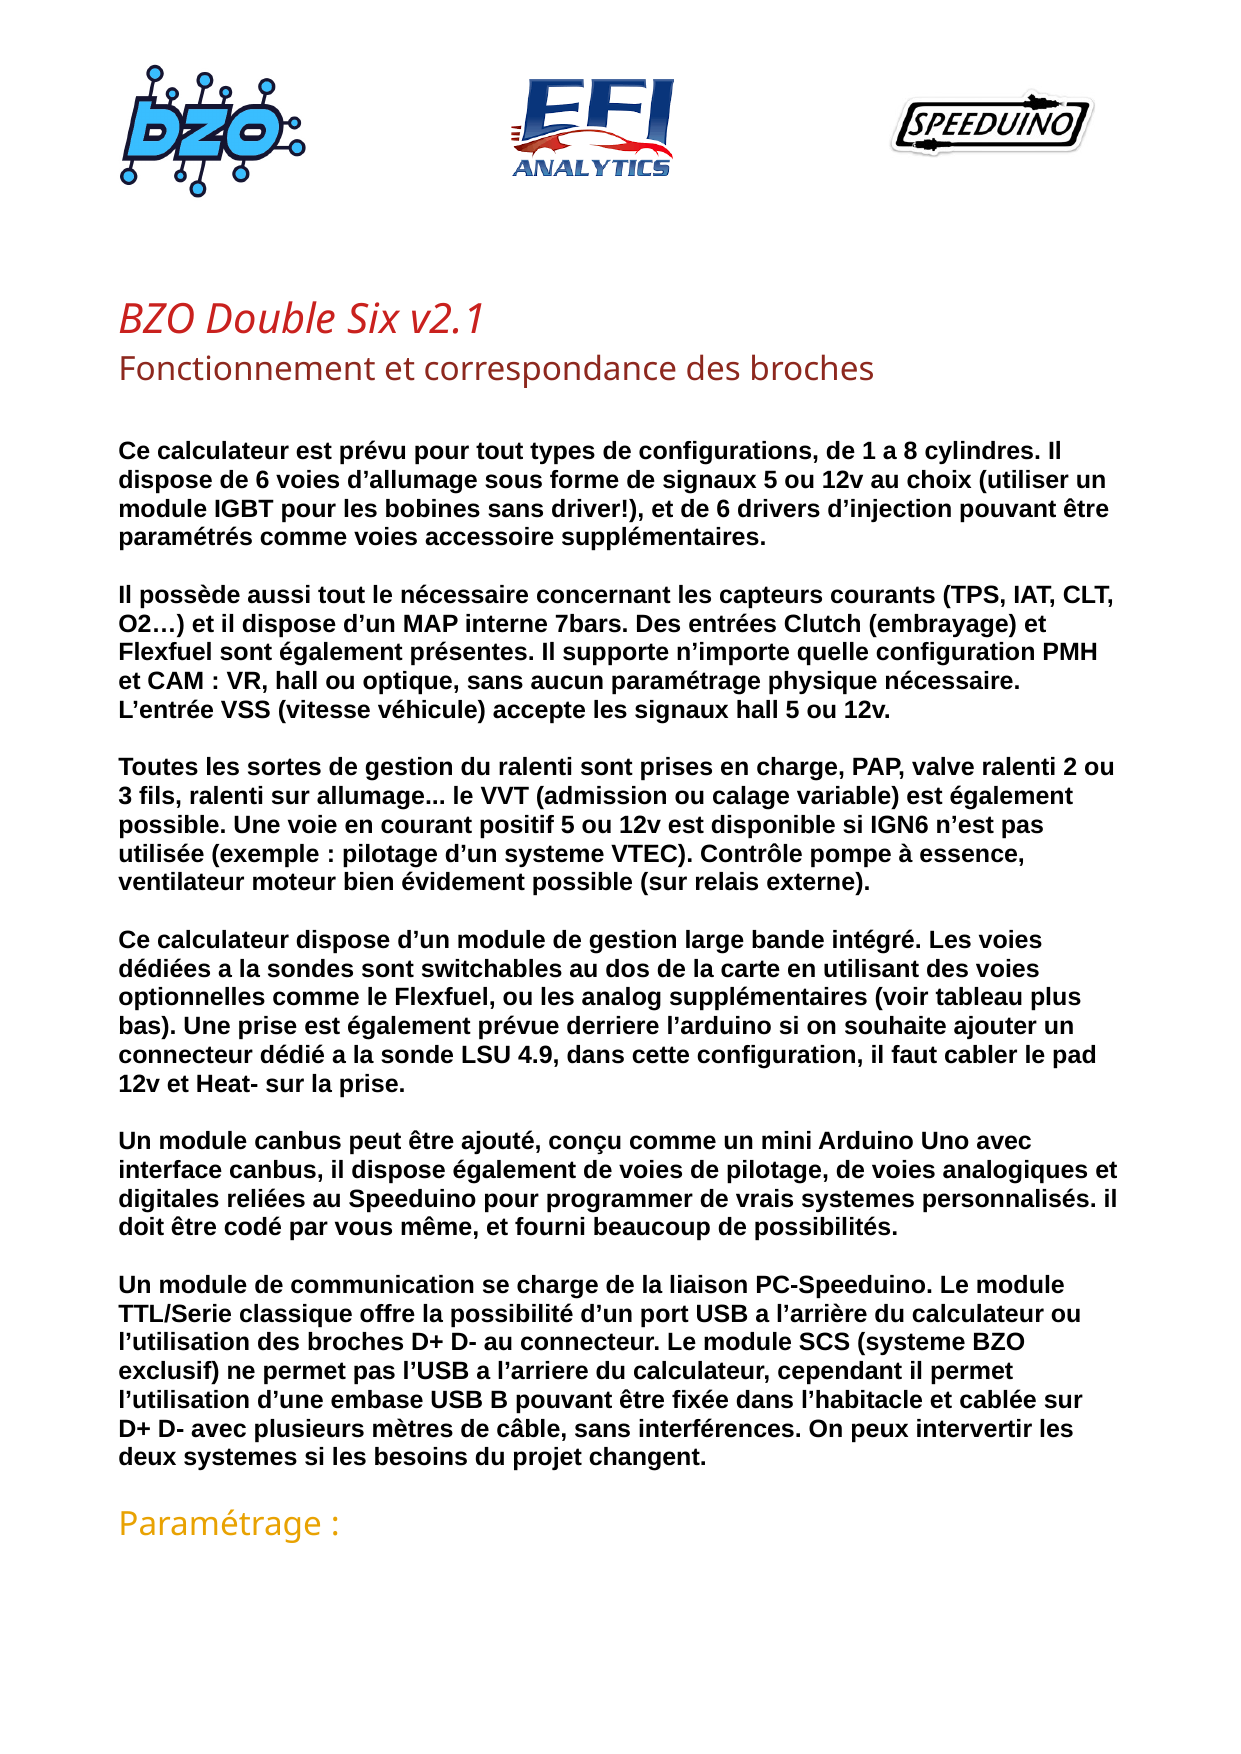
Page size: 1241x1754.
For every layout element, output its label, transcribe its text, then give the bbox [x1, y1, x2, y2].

text Il possède aussi tout le nécessaire concernant les capteurs courants (TPS, IAT, CLT, O2…) et il dispose d’un MAP interne 7bars. Des entrées Clutch (embrayage) et Flexfuel sont également présentes. Il supporte n’importe quelle configuration PMH et CAM : VR, hall ou optique, sans aucun paramétrage physique nécessaire. L’entrée VSS (vitesse véhicule) accepte les signaux hall 5 ou 12v. [118, 580, 1122, 723]
text Fonctionnement et correspondance des broches [118, 345, 1122, 391]
picture [511, 49, 674, 213]
text Un module de communication se charge de la liaison PC-Speeduino. Le module TTL/Serie classique offre la possibilité d’un port USB a l’arrière du calculateur ou l’utilisation des broches D+ D- au connecteur. Le module SCS (systeme BZO exclusif) ne permet pas l’USB a l’arriere du calculateur, cependant il permet l’utilisation d’une embase USB B pouvant être fixée dans l’habitacle et cablée sur D+ D- avec plusieurs mètres de câble, sans interférences. On peux intervertir les deux systemes si les besoins du projet changent. [118, 1270, 1122, 1471]
picture [117, 61, 309, 201]
text Toutes les sortes de gestion du ralenti sont prises en charge, PAP, valve ralenti 2 ou 3 fils, ralenti sur allumage... le VVT (admission ou calage variable) est également possible. Une voie en courant positif 5 ou 12v est disponible si IGN6 n’est pas utilisée (exemple : pilotage d’un systeme VTEC). Contrôle pompe à essence, ventilateur moteur bien évidement possible (sur relais externe). [118, 752, 1122, 896]
text BZO Double Six v2.1 [118, 288, 1122, 345]
text Ce calculateur dispose d’un module de gestion large bande intégré. Les voies dédiées a la sondes sont switchables au dos de la carte en utilisant des voies optionnelles comme le Flexfuel, ou les analog supplémentaires (voir tableau plus bas). Une prise est également prévue derriere l’arduino si on souhaite ajouter un connecteur dédié a la sonde LSU 4.9, dans cette configuration, il faut cabler le pad 12v et Heat- sur la prise. [118, 925, 1122, 1097]
text Un module canbus peut être ajouté, conçu comme un mini Arduino Uno avec interface canbus, il dispose également de voies de pilotage, de voies analogiques et digitales reliées au Speeduino pour programmer de vrais systemes personnalisés. il doit être codé par vous même, et fourni beaucoup de possibilités. [118, 1126, 1122, 1241]
text Paramétrage : [118, 1500, 1122, 1545]
picture [888, 74, 1096, 176]
text Ce calculateur est prévu pour tout types de configurations, de 1 a 8 cylindres. Il dispose de 6 voies d’allumage sous forme de signaux 5 ou 12v au choix (utiliser un module IGBT pour les bobines sans driver!), et de 6 drivers d’injection pouvant être paramétrés comme voies accessoire supplémentaires. [118, 436, 1122, 551]
